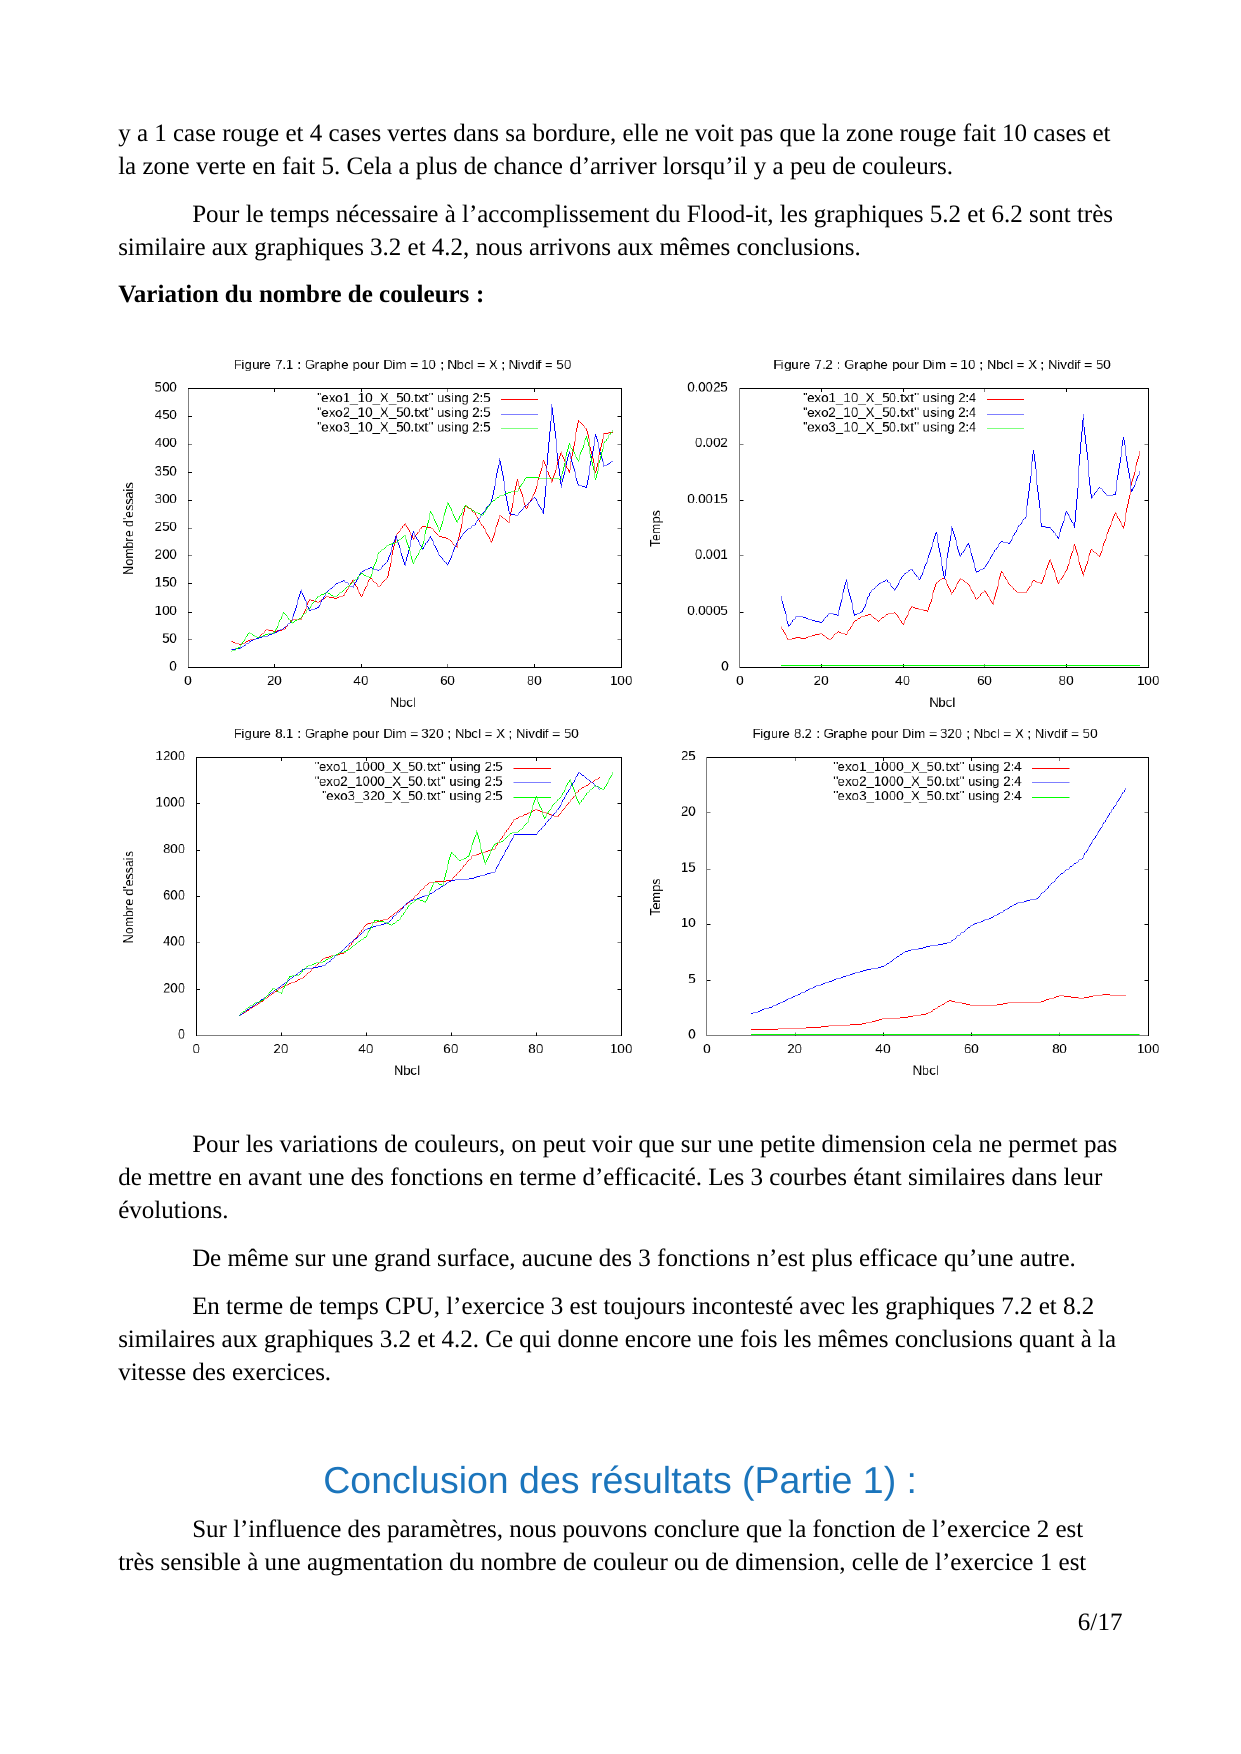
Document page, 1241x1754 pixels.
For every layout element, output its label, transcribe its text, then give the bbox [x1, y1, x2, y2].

text En terme de temps CPU, l’exercice 3 est toujours incontesté avec les graphiques 7.2 et 8.2 similaires aux graphiques 3.2 et 4.2. Ce qui donne encore une fois les mêmes conclusions quant à la vitesse des exercices. [118, 1291, 1122, 1386]
text De même sur une grand surface, aucune des 3 fonctions n’est plus efficace qu’une autre. [118, 1243, 1122, 1272]
subtitle Conclusion des résultats (Partie 1) : [118, 1458, 1122, 1501]
text Pour le temps nécessaire à l’accomplissement du Flood-it, les graphiques 5.2 et 6.2 sont très similaire aux graphiques 3.2 et 4.2, nous arrivons aux mêmes conclusions. [118, 199, 1122, 261]
text Pour les variations de couleurs, on peut voir que sur une petite dimension cela ne permet pas de mettre en avant une des fonctions en terme d’efficacité. Les 3 courbes étant similaires dans leur évolutions. [118, 1129, 1122, 1224]
text Sur l’influence des paramètres, nous pouvons conclure que la fonction de l’exercice 2 est très sensible à une augmentation du nombre de couleur ou de dimension, celle de l’exercice 1 est [118, 1514, 1122, 1576]
text y a 1 case rouge et 4 cases vertes dans sa bordure, elle ne voit pas que la zone rouge fait 10 cases et la zone verte en fait 5. Cela a plus de chance d’arriver lorsqu’il y a peu de couleurs. [118, 118, 1122, 180]
picture [118, 344, 1173, 1082]
text Variation du nombre de couleurs : [118, 279, 1122, 308]
